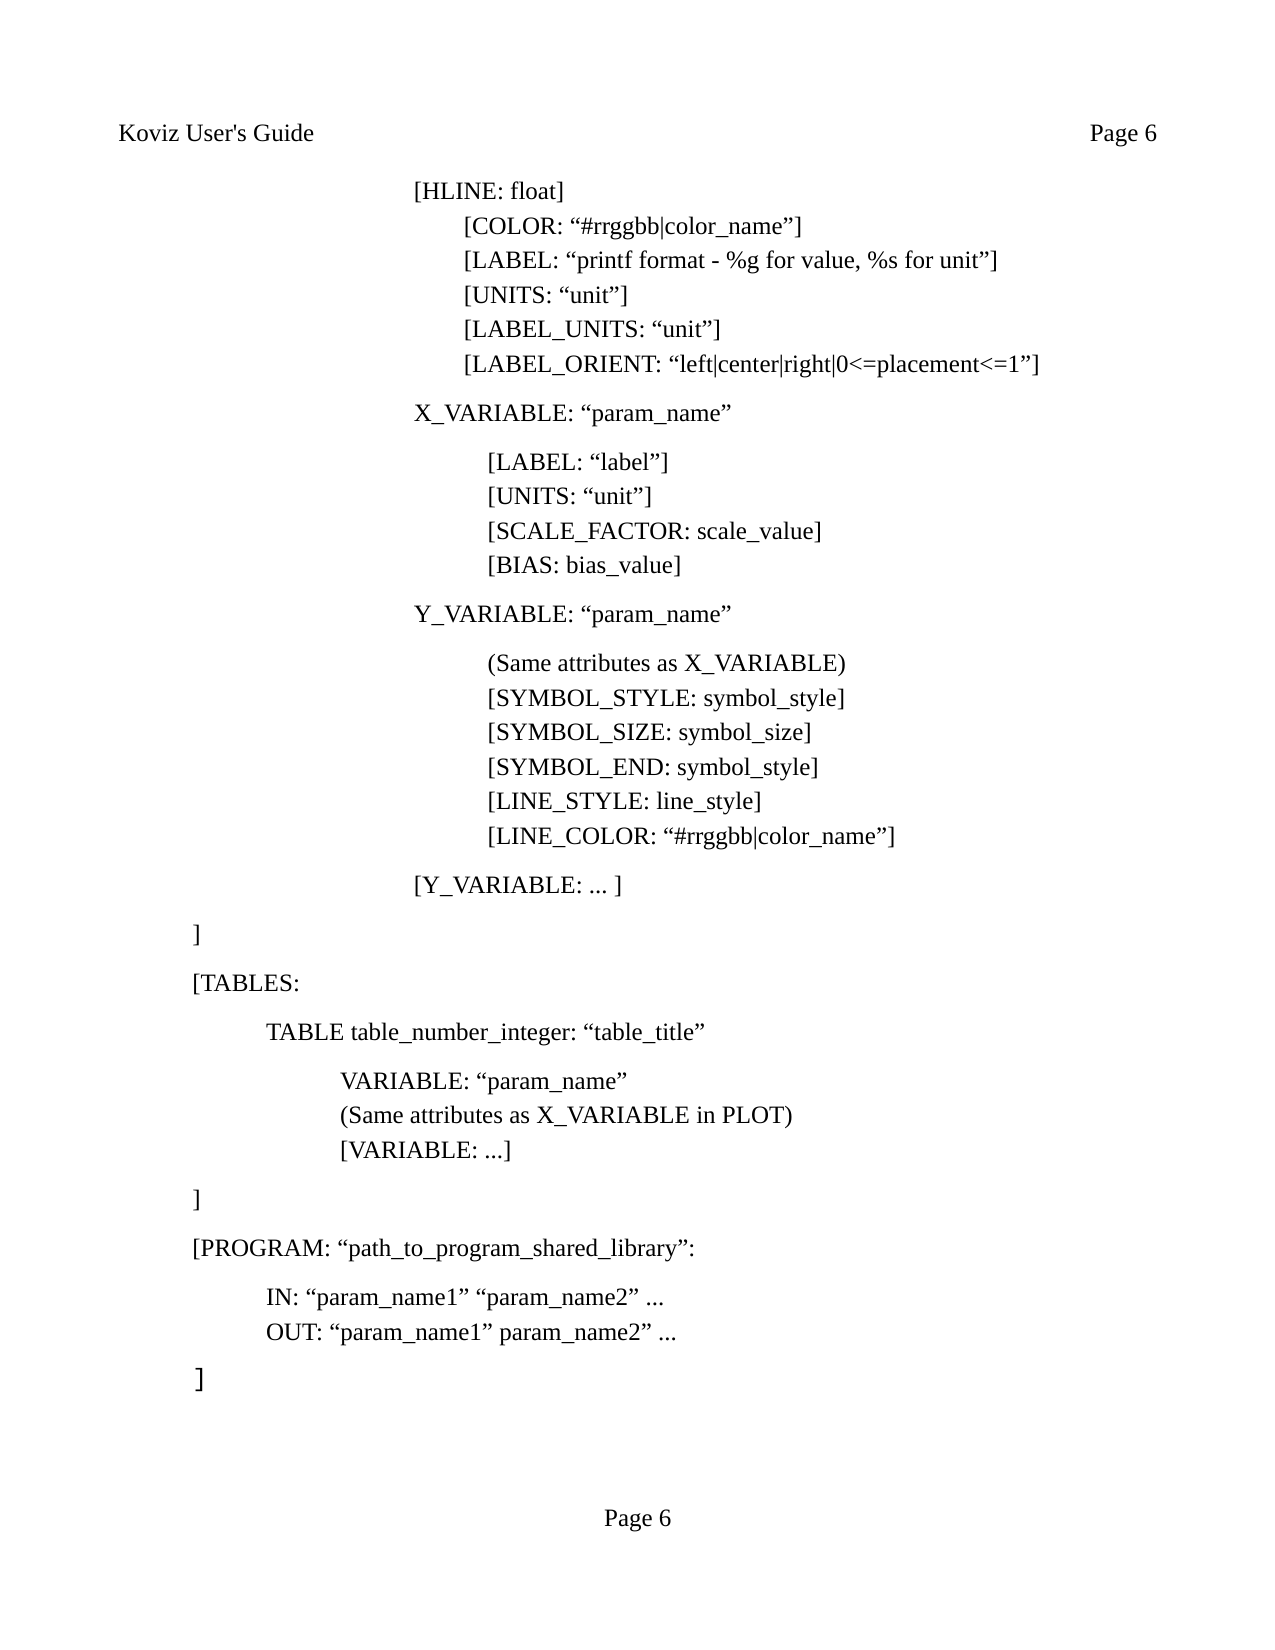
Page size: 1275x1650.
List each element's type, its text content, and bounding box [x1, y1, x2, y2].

text [HLINE: float] [COLOR: “#rrggbb|color_name”] [LABEL: “printf format - %g for value, %s for unit”] [UNITS: “unit”] [LABEL_UNITS: “unit”] [LABEL_ORIENT: “left|center|right|0<=placement<=1”] [413, 176, 1157, 377]
text ] [192, 1184, 1157, 1213]
text [TABLES: [192, 968, 1157, 997]
text ] [192, 919, 1157, 948]
text Y_VARIABLE: “param_name” [413, 599, 1157, 628]
text [PROGRAM: “path_to_program_shared_library”: [192, 1233, 1157, 1262]
text TABLE table_number_integer: “table_title” [266, 1017, 1157, 1046]
text [Y_VARIABLE: ... ] [413, 870, 1157, 899]
text VARIABLE: “param_name” (Same attributes as X_VARIABLE in PLOT) [VARIABLE: ...] [340, 1066, 1157, 1164]
text [LABEL: “label”] [UNITS: “unit”] [SCALE_FACTOR: scale_value] [BIAS: bias_value] [487, 447, 1157, 579]
text ] [192, 1366, 1157, 1394]
text (Same attributes as X_VARIABLE) [SYMBOL_STYLE: symbol_style] [SYMBOL_SIZE: symbol_size] [SYMBOL_END: symbol_style] [LINE_STYLE: line_style] [LINE_COLOR: “#rrggbb|color_name”] [487, 648, 1157, 849]
text IN: “param_name1” “param_name2” ... OUT: “param_name1” param_name2” ... [266, 1282, 1157, 1346]
text X_VARIABLE: “param_name” [413, 398, 1157, 427]
